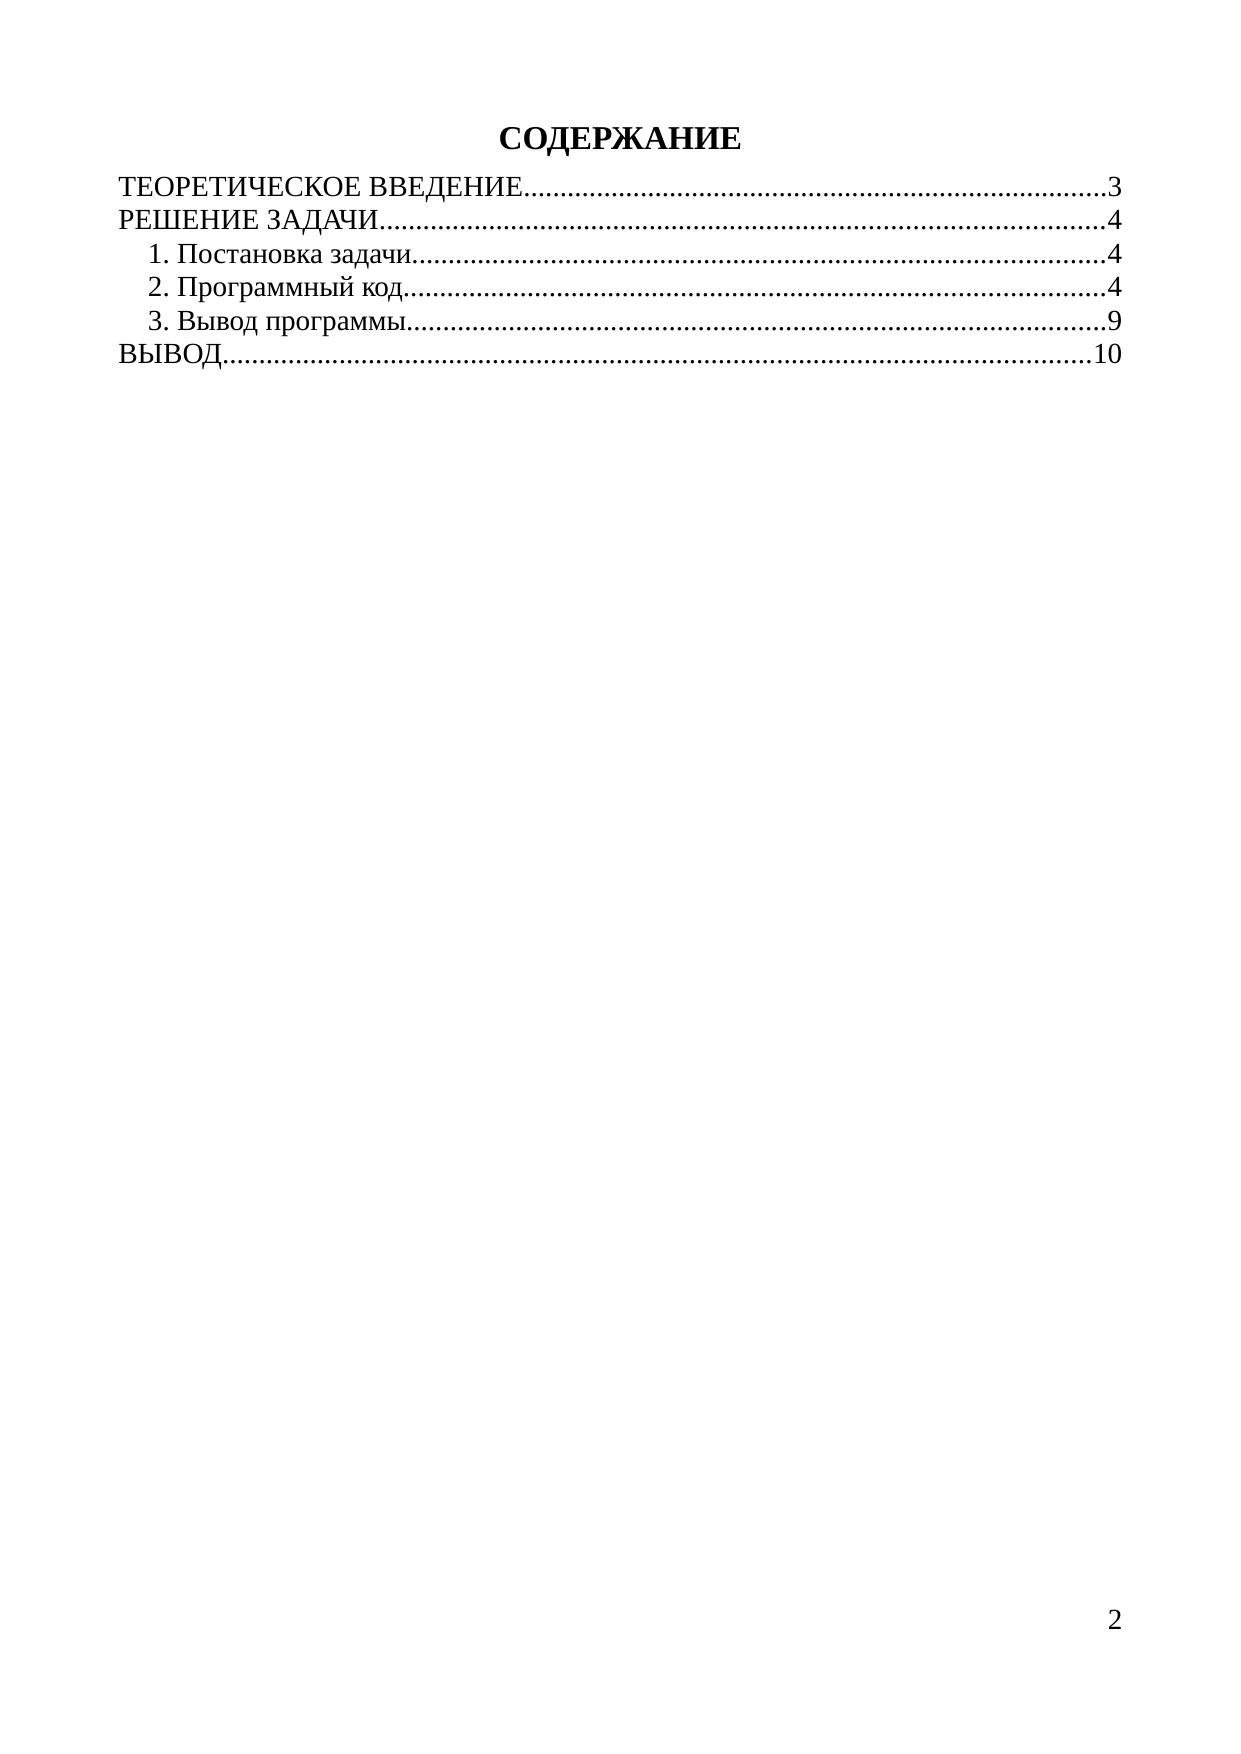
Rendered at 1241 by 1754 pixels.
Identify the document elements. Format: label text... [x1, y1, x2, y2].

text 2. Программный код 4 [148, 269, 1122, 303]
text ТЕОРЕТИЧЕСКОЕ ВВЕДЕНИЕ 3 [118, 169, 1122, 202]
subtitle СОДЕРЖАНИЕ [118, 118, 1122, 156]
text ВЫВОД 10 [118, 337, 1122, 370]
text РЕШЕНИЕ ЗАДАЧИ 4 [118, 202, 1122, 236]
text 3. Вывод программы 9 [148, 303, 1122, 337]
text 1. Постановка задачи 4 [148, 236, 1122, 269]
